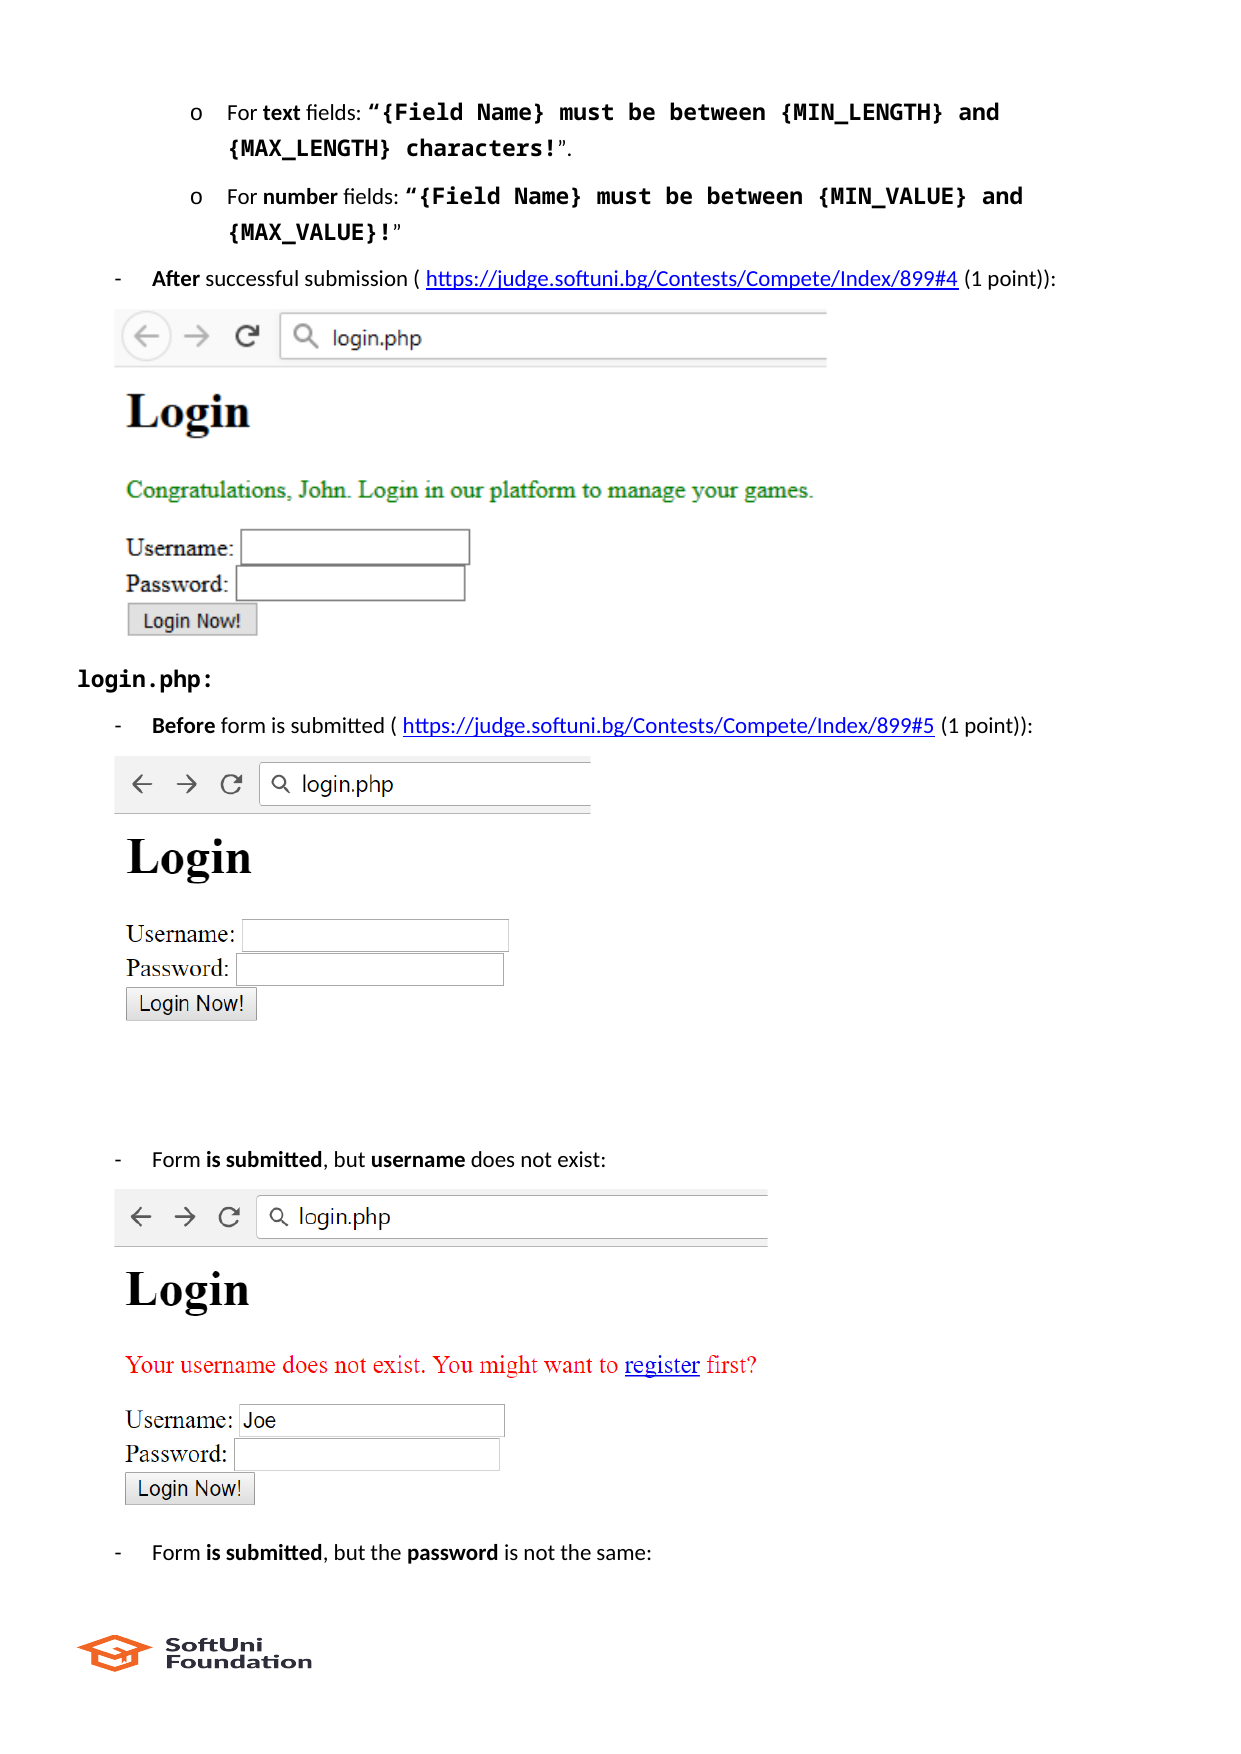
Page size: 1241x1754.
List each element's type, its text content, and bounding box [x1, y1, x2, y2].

list For number fields: “{Field Name} must be between {MIN_VALUE} and {MAX_VALUE}!” [189, 180, 1163, 247]
text login.php: [77, 663, 1163, 694]
picture [76, 1635, 312, 1672]
list Form is submitted, but the password is not the same: [114, 1538, 1163, 1566]
list Form is submitted, but username does not exist: [114, 1145, 1163, 1173]
list After successful submission ( https://judge.softuni.bg/Contests/Compete/Index/899#4 (1 point)): [114, 264, 1163, 292]
picture [114, 756, 591, 1039]
list Before form is submitted ( https://judge.softuni.bg/Contests/Compete/Index/899#5 (1 point)): [114, 712, 1163, 740]
picture [114, 309, 827, 647]
list For text fields: “{Field Name} must be between {MIN_LENGTH} and {MAX_LENGTH} characters!”. [189, 95, 1163, 163]
picture [114, 1189, 768, 1522]
